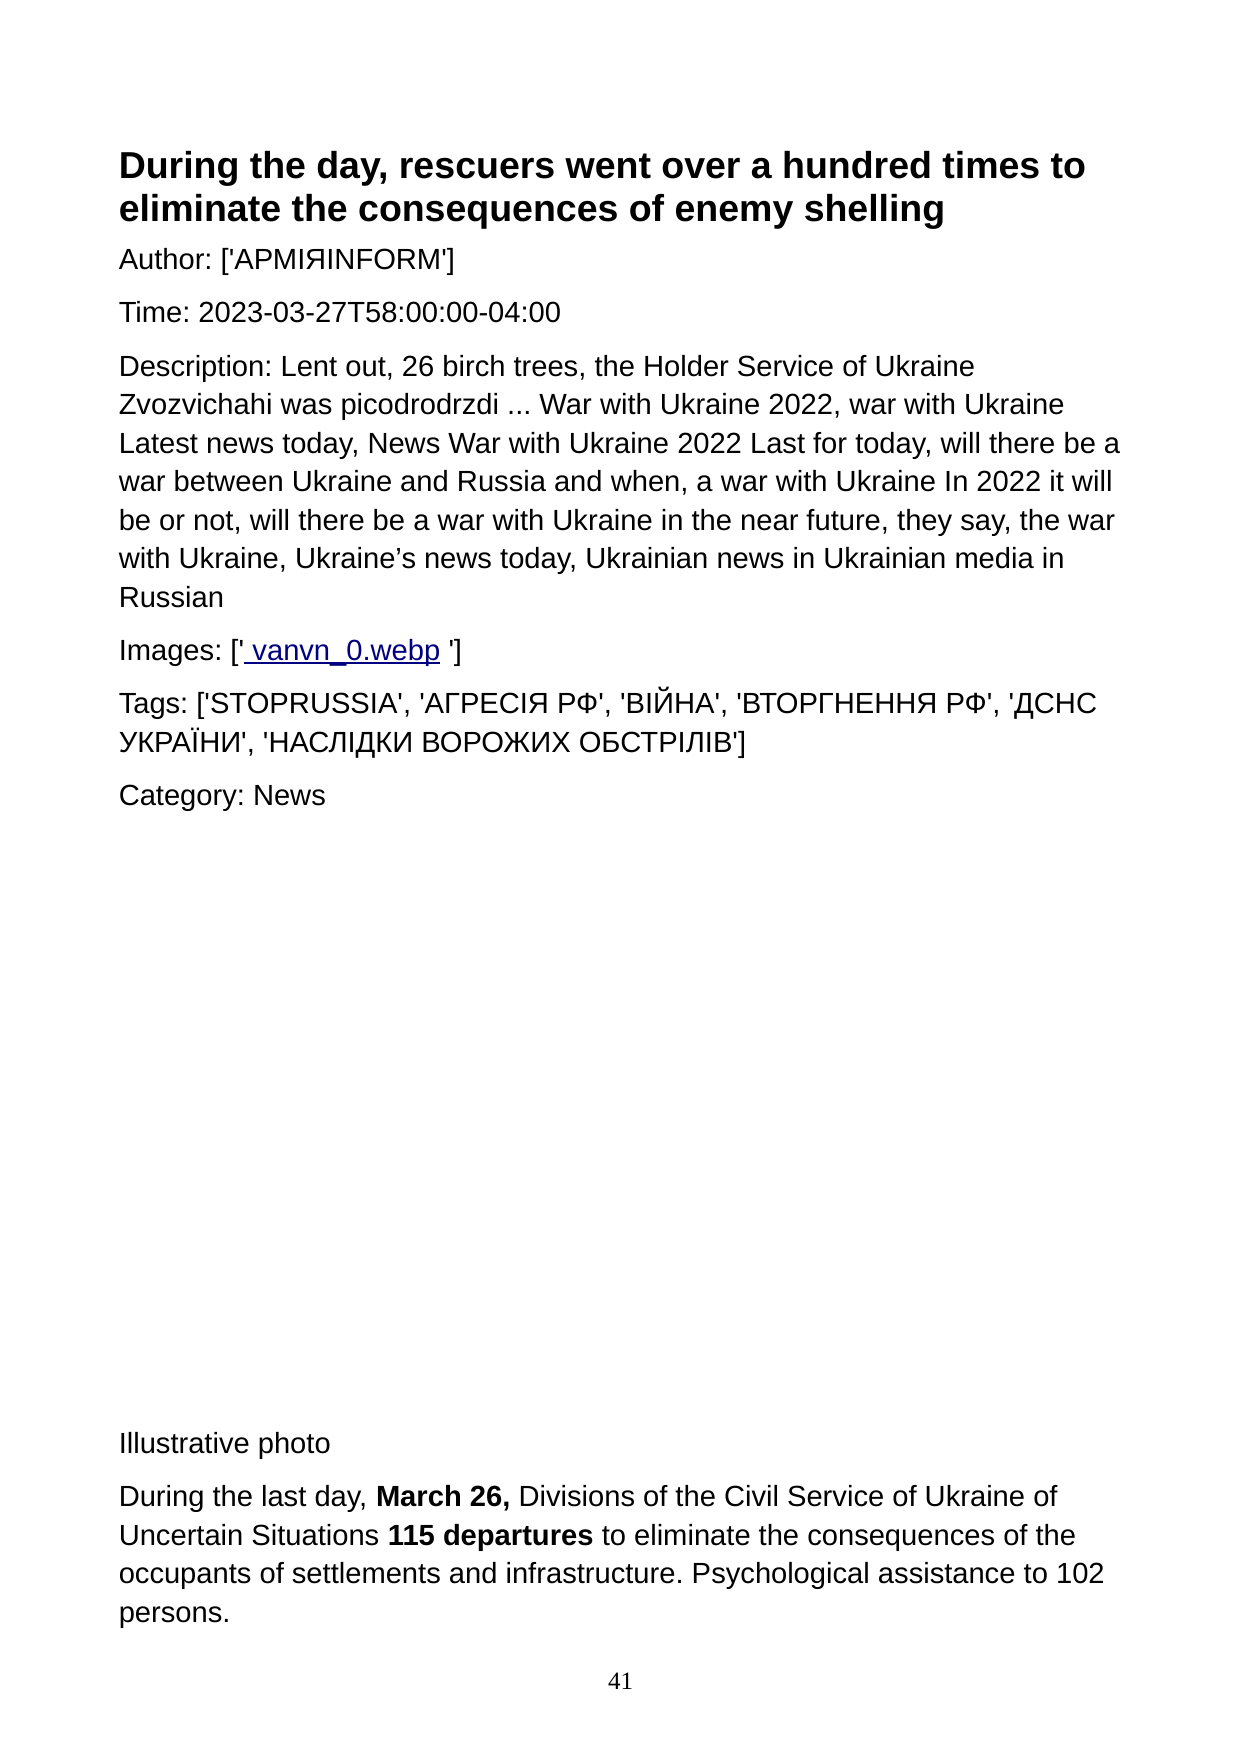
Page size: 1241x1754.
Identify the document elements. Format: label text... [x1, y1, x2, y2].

text During the last day, March 26, Divisions of the Civil Service of Ukraine of Uncertain Situations 115 departures to eliminate the consequences of the occupants of settlements and infrastructure. Psychological assistance to 102 persons. [118, 1479, 1122, 1628]
text Time: 2023-03-27T58:00:00-04:00 [118, 295, 1122, 329]
text Category: News [118, 778, 1122, 811]
subtitle During the day, rescuers went over a hundred times to eliminate the consequences of enemy shelling [118, 143, 1122, 230]
text Description: Lent out, 26 birch trees, the Holder Service of Ukraine Zvozvichahi was picodrodrzdi ... War with Ukraine 2022, war with Ukraine Latest news today, News War with Ukraine 2022 Last for today, will there be a war between Ukraine and Russia and when, a war with Ukraine In 2022 it will be or not, will there be a war with Ukraine in the near future, they say, the war with Ukraine, Ukraine’s news today, Ukrainian news in Ukrainian media in Russian [118, 348, 1122, 613]
text Illustrative photo [118, 831, 1122, 1459]
text Images: [' vanvn_0.webp '] [118, 633, 1122, 666]
text Tags: ['STOPRUSSIA', 'АГРЕСІЯ РФ', 'ВІЙНА', 'ВТОРГНЕННЯ РФ', 'ДСНС УКРАЇНИ', 'НАСЛІДКИ ВОРОЖИХ ОБСТРІЛІВ'] [118, 686, 1122, 758]
text Author: ['АРМІЯINFORM'] [118, 242, 1122, 276]
